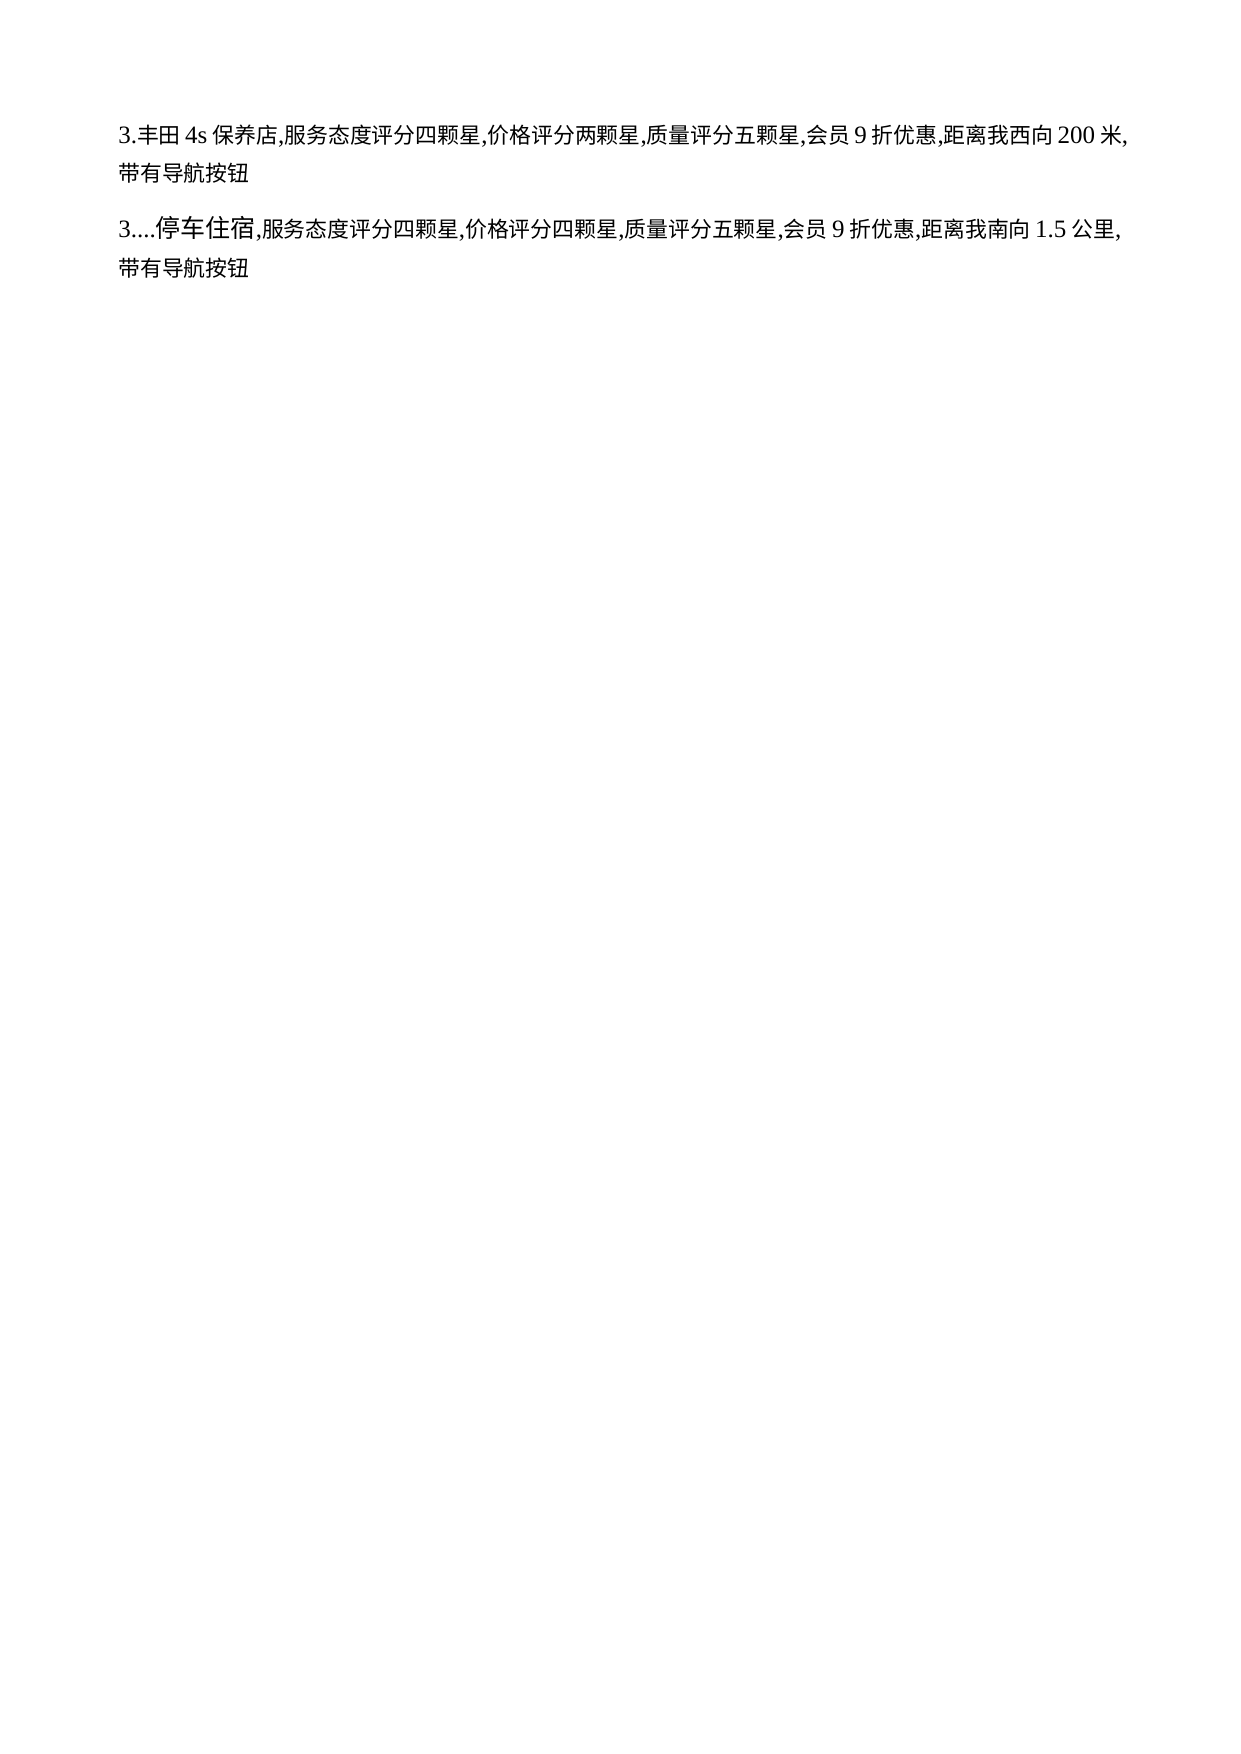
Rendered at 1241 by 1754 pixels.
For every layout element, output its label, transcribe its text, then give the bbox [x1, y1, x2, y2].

text 3.丰田4s保养店,服务态度评分四颗星,价格评分两颗星,质量评分五颗星,会员9折优惠,距离我西向200米,带有导航按钮 [118, 118, 1122, 188]
text 3....停车住宿,服务态度评分四颗星,价格评分四颗星,质量评分五颗星,会员9折优惠,距离我南向1.5公里,带有导航按钮 [118, 208, 1122, 283]
